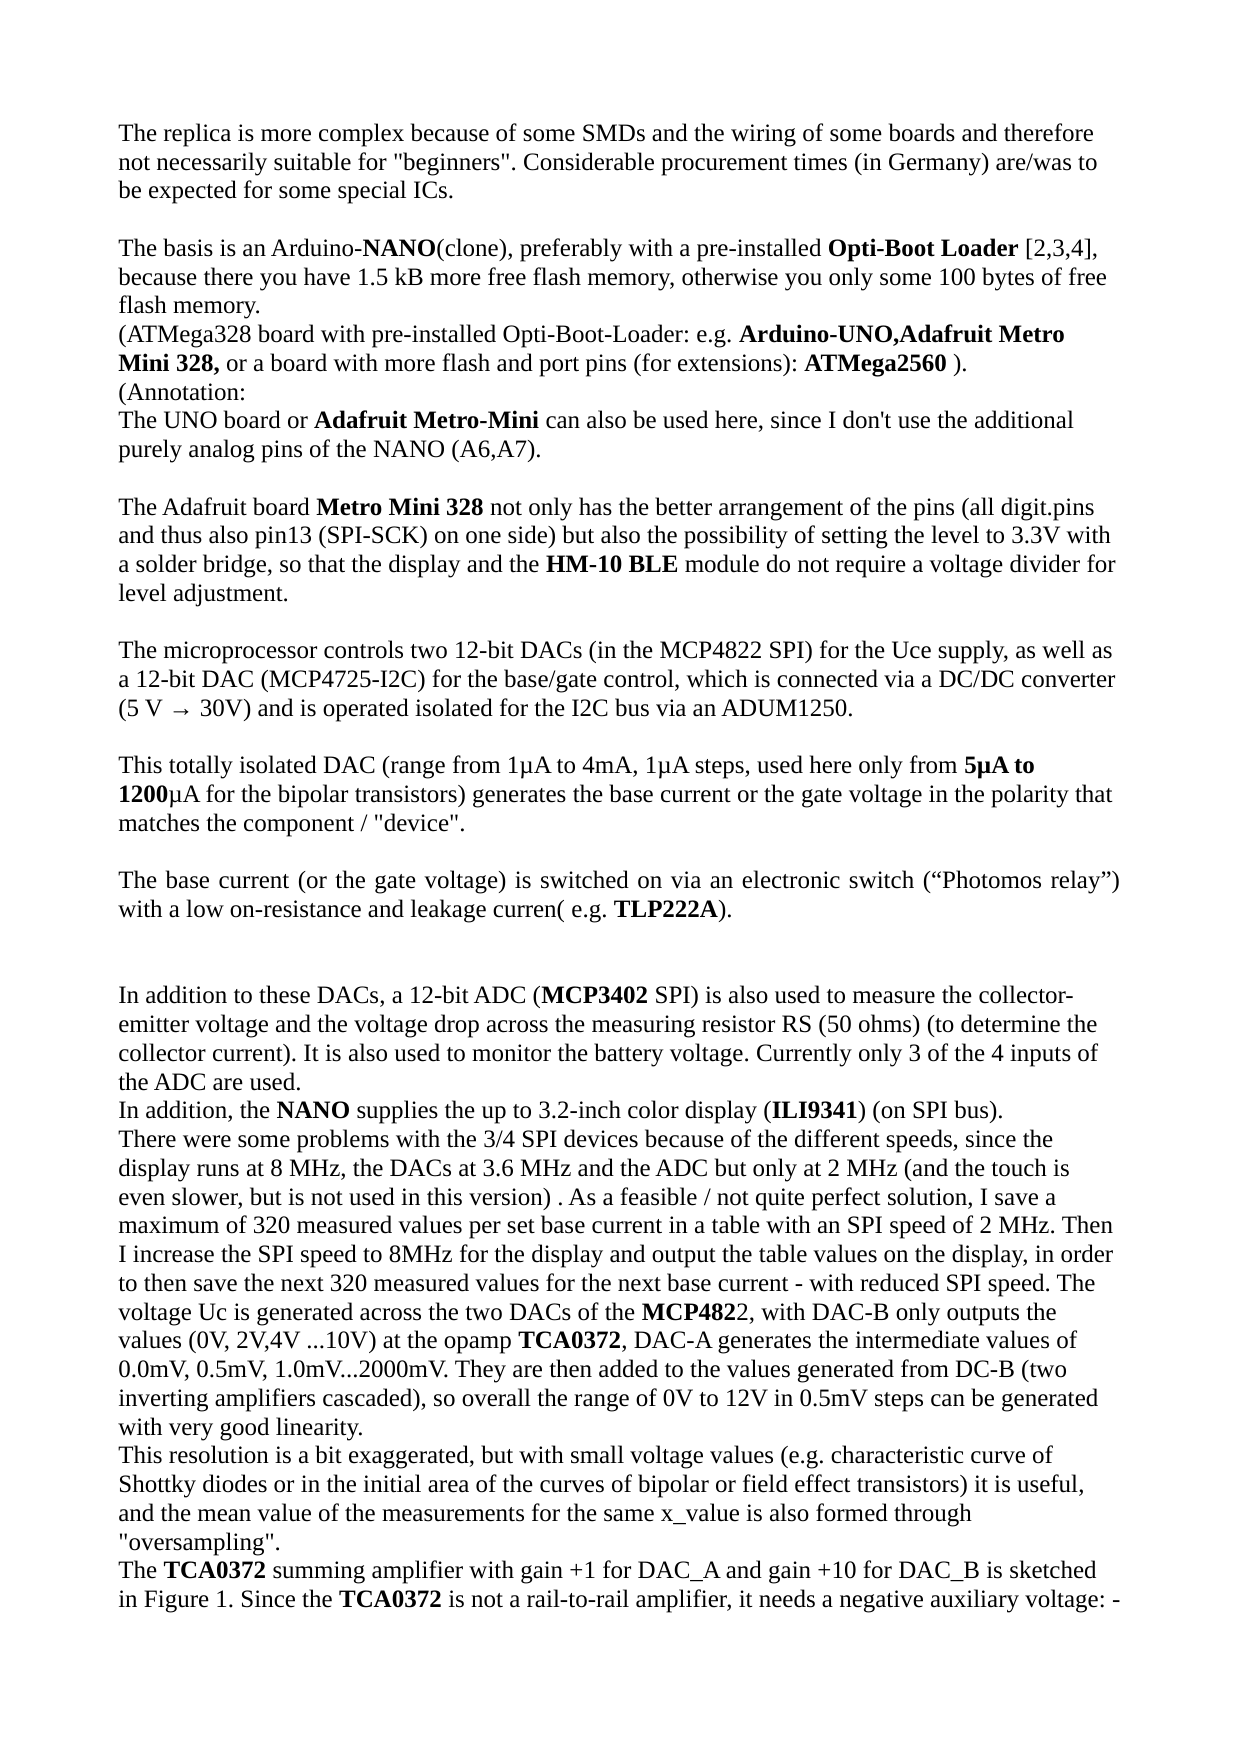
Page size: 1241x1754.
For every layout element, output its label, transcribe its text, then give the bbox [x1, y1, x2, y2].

text There were some problems with the 3/4 SPI devices because of the different speeds, since the display runs at 8 MHz, the DACs at 3.6 MHz and the ADC but only at 2 MHz (and the touch is even slower, but is not used in this version) . As a feasible / not quite perfect solution, I save a maximum of 320 measured values per set base current in a table with an SPI speed of 2 MHz. Then I increase the SPI speed to 8MHz for the display and output the table values on the display, in order to then save the next 320 measured values for the next base current - with reduced SPI speed. The voltage Uc is generated across the two DACs of the MCP4822, with DAC-B only outputs the values (0V, 2V,4V ...10V) at the opamp TCA0372, DAC-A generates the intermediate values of 0.0mV, 0.5mV, 1.0mV...2000mV. They are then added to the values generated from DC-B (two inverting amplifiers cascaded), so overall the range of 0V to 12V in 0.5mV steps can be generated with very good linearity. [118, 1124, 1122, 1441]
text In addition, the NANO supplies the up to 3.2-inch color display (ILI9341) (on SPI bus). [118, 1096, 1122, 1124]
text The base current (or the gate voltage) is switched on via an electronic switch (“Photomos relay”) with a low on-resistance and leakage curren( e.g. TLP222A). [118, 866, 1122, 923]
text The Adafruit board Metro Mini 328 not only has the better arrangement of the pins (all digit.pins and thus also pin13 (SPI-SCK) on one side) but also the possibility of setting the level to 3.3V with a solder bridge, so that the display and the HM-10 BLE module do not require a voltage divider for level adjustment. [118, 492, 1122, 607]
text (ATMega328 board with pre-installed Opti-Boot-Loader: e.g. Arduino-UNO,Adafruit Metro Mini 328, or a board with more flash and port pins (for extensions): ATMega2560 ). [118, 319, 1122, 377]
text The TCA0372 summing amplifier with gain +1 for DAC_A and gain +10 for DAC_B is sketched in Figure 1. Since the TCA0372 is not a rail-to-rail amplifier, it needs a negative auxiliary voltage: [118, 1556, 1122, 1613]
text The basis is an Arduino-NANO(clone), preferably with a pre-installed Opti-Boot Loader [2,3,4], because there you have 1.5 kB more free flash memory, otherwise you only some 100 bytes of free flash memory. [118, 233, 1122, 319]
text In addition to these DACs, a 12-bit ADC (MCP3402 SPI) is also used to measure the collector-emitter voltage and the voltage drop across the measuring resistor RS (50 ohms) (to determine the collector current). It is also used to monitor the battery voltage. Currently only 3 of the 4 inputs of the ADC are used. [118, 981, 1122, 1096]
text The microprocessor controls two 12-bit DACs (in the MCP4822 SPI) for the Uce supply, as well as a 12-bit DAC (MCP4725-I2C) for the base/gate control, which is connected via a DC/DC converter (5 V → 30V) and is operated isolated for the I2C bus via an ADUM1250. [118, 636, 1122, 722]
text This resolution is a bit exaggerated, but with small voltage values (e.g. characteristic curve of Shottky diodes or in the initial area of the curves of bipolar or field effect transistors) it is useful, and the mean value of the measurements for the same x_value is also formed through "oversampling". [118, 1441, 1122, 1556]
text The replica is more complex because of some SMDs and the wiring of some boards and therefore not necessarily suitable for "beginners". Considerable procurement times (in Germany) are/was to be expected for some special ICs. [118, 118, 1122, 204]
text The UNO board or Adafruit Metro-Mini can also be used here, since I don't use the additional purely analog pins of the NANO (A6,A7). [118, 406, 1122, 463]
text This totally isolated DAC (range from 1µA to 4mA, 1µA steps, used here only from 5µA to 1200µA for the bipolar transistors) generates the base current or the gate voltage in the polarity that matches the component / "device". [118, 751, 1122, 837]
text (Annotation: [118, 377, 1122, 406]
